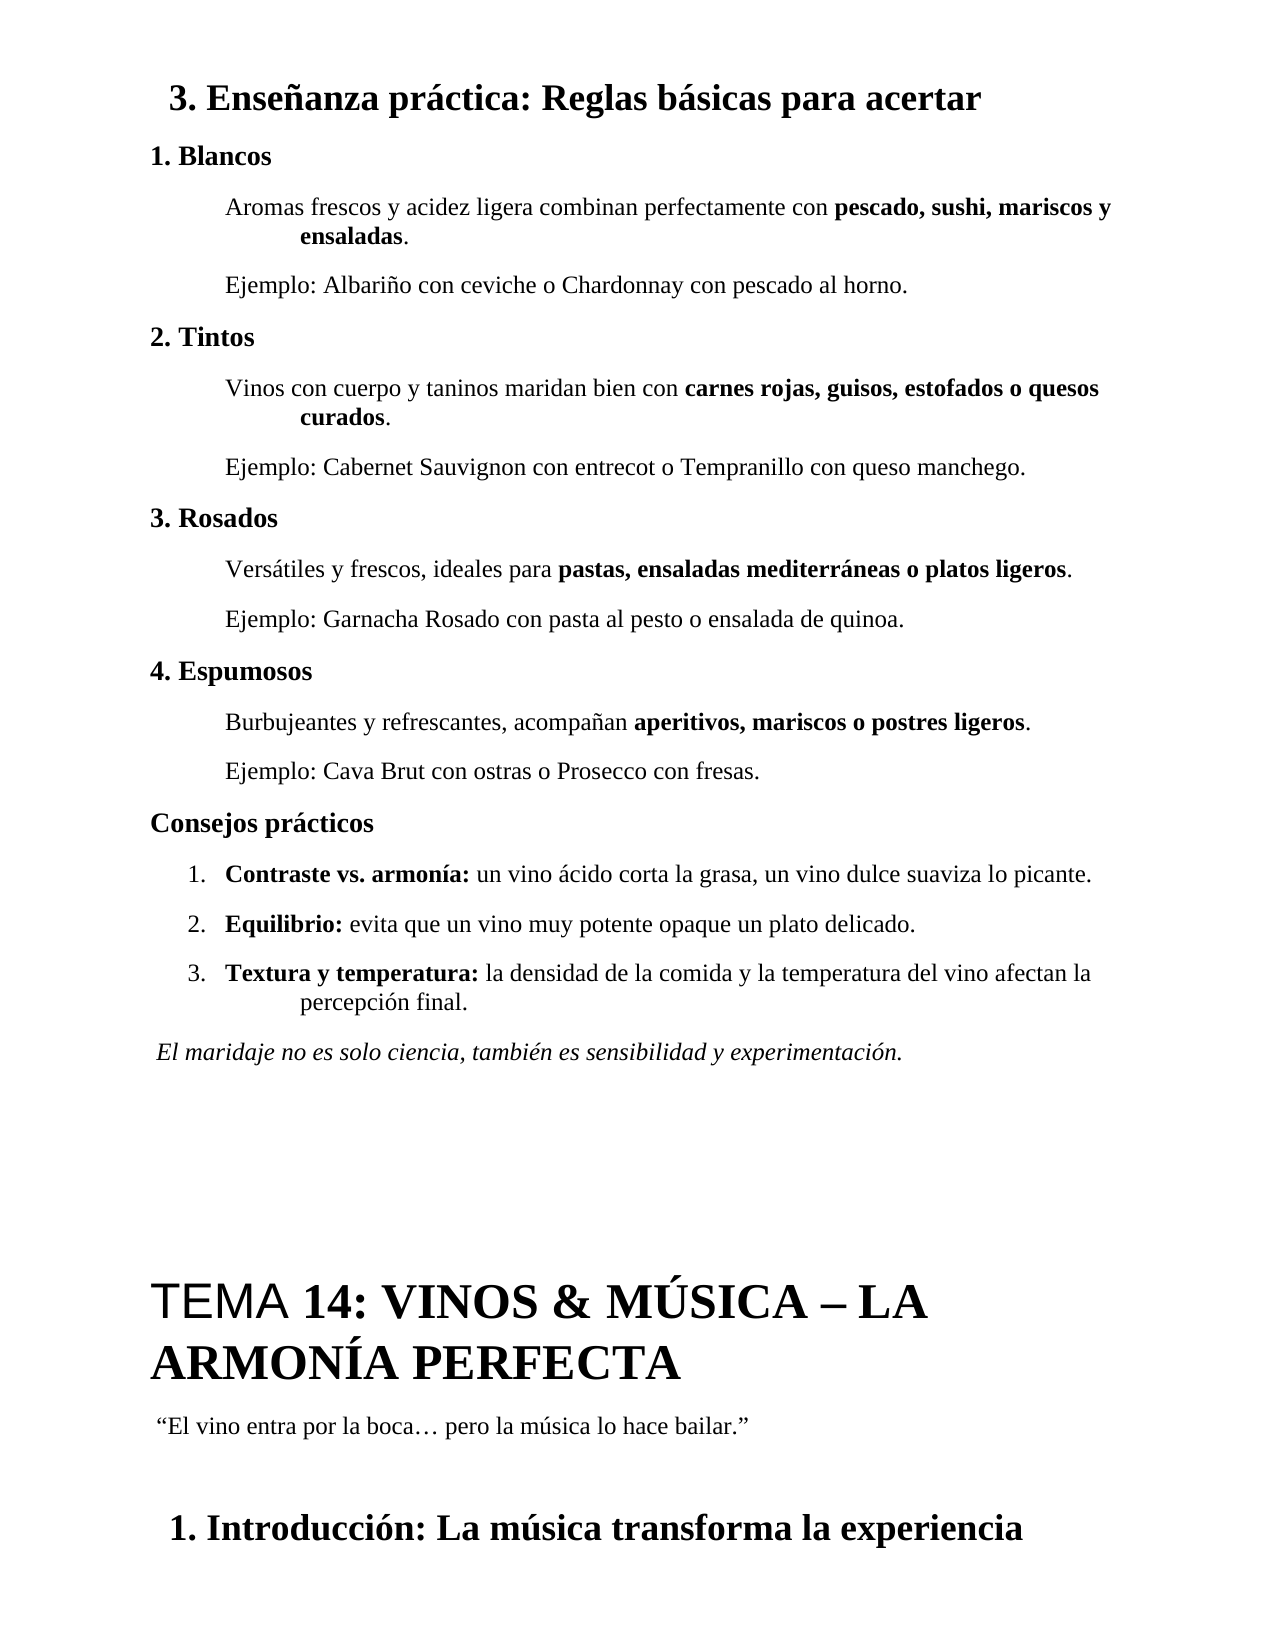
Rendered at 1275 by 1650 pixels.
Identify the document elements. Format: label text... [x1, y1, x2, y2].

list Ejemplo: Cava Brut con ostras o Prosecco con fresas. [187, 756, 1125, 785]
list Ejemplo: Garnacha Rosado con pasta al pesto o ensalada de quinoa. [187, 604, 1125, 633]
text 4. Espumosos [150, 654, 1125, 686]
text Consejos prácticos [150, 806, 1125, 838]
text TEMA 14: VINOS & MÚSICA – LA ARMONÍA PERFECTA [150, 1265, 1125, 1390]
list Burbujeantes y refrescantes, acompañan aperitivos, mariscos o postres ligeros. [187, 707, 1125, 736]
list Textura y temperatura: la densidad de la comida y la temperatura del vino afectan la percepción final. [187, 958, 1125, 1016]
list Equilibrio: evita que un vino muy potente opaque un plato delicado. [187, 909, 1125, 938]
list Aromas frescos y acidez ligera combinan perfectamente con pescado, sushi, mariscos y ensaladas. [187, 192, 1125, 250]
list Ejemplo: Cabernet Sauvignon con entrecot o Tempranillo con queso manchego. [187, 452, 1125, 480]
text El maridaje no es solo ciencia, también es sensibilidad y experimentación. [150, 1037, 1125, 1066]
list Ejemplo: Albariño con ceviche o Chardonnay con pescado al horno. [187, 271, 1125, 299]
text “El vino entra por la boca… pero la música lo hace bailar.” [150, 1411, 1125, 1440]
text 1. Introducción: La música transforma la experiencia [150, 1505, 1125, 1548]
text 1. Blancos [150, 139, 1125, 171]
text 2. Tintos [150, 320, 1125, 352]
text 3. Enseñanza práctica: Reglas básicas para acertar [150, 75, 1125, 118]
text 3. Rosados [150, 501, 1125, 534]
list Vinos con cuerpo y taninos maridan bien con carnes rojas, guisos, estofados o quesos curados. [187, 373, 1125, 431]
list Contraste vs. armonía: un vino ácido corta la grasa, un vino dulce suaviza lo picante. [187, 859, 1125, 888]
list Versátiles y frescos, ideales para pastas, ensaladas mediterráneas o platos ligeros. [187, 554, 1125, 583]
